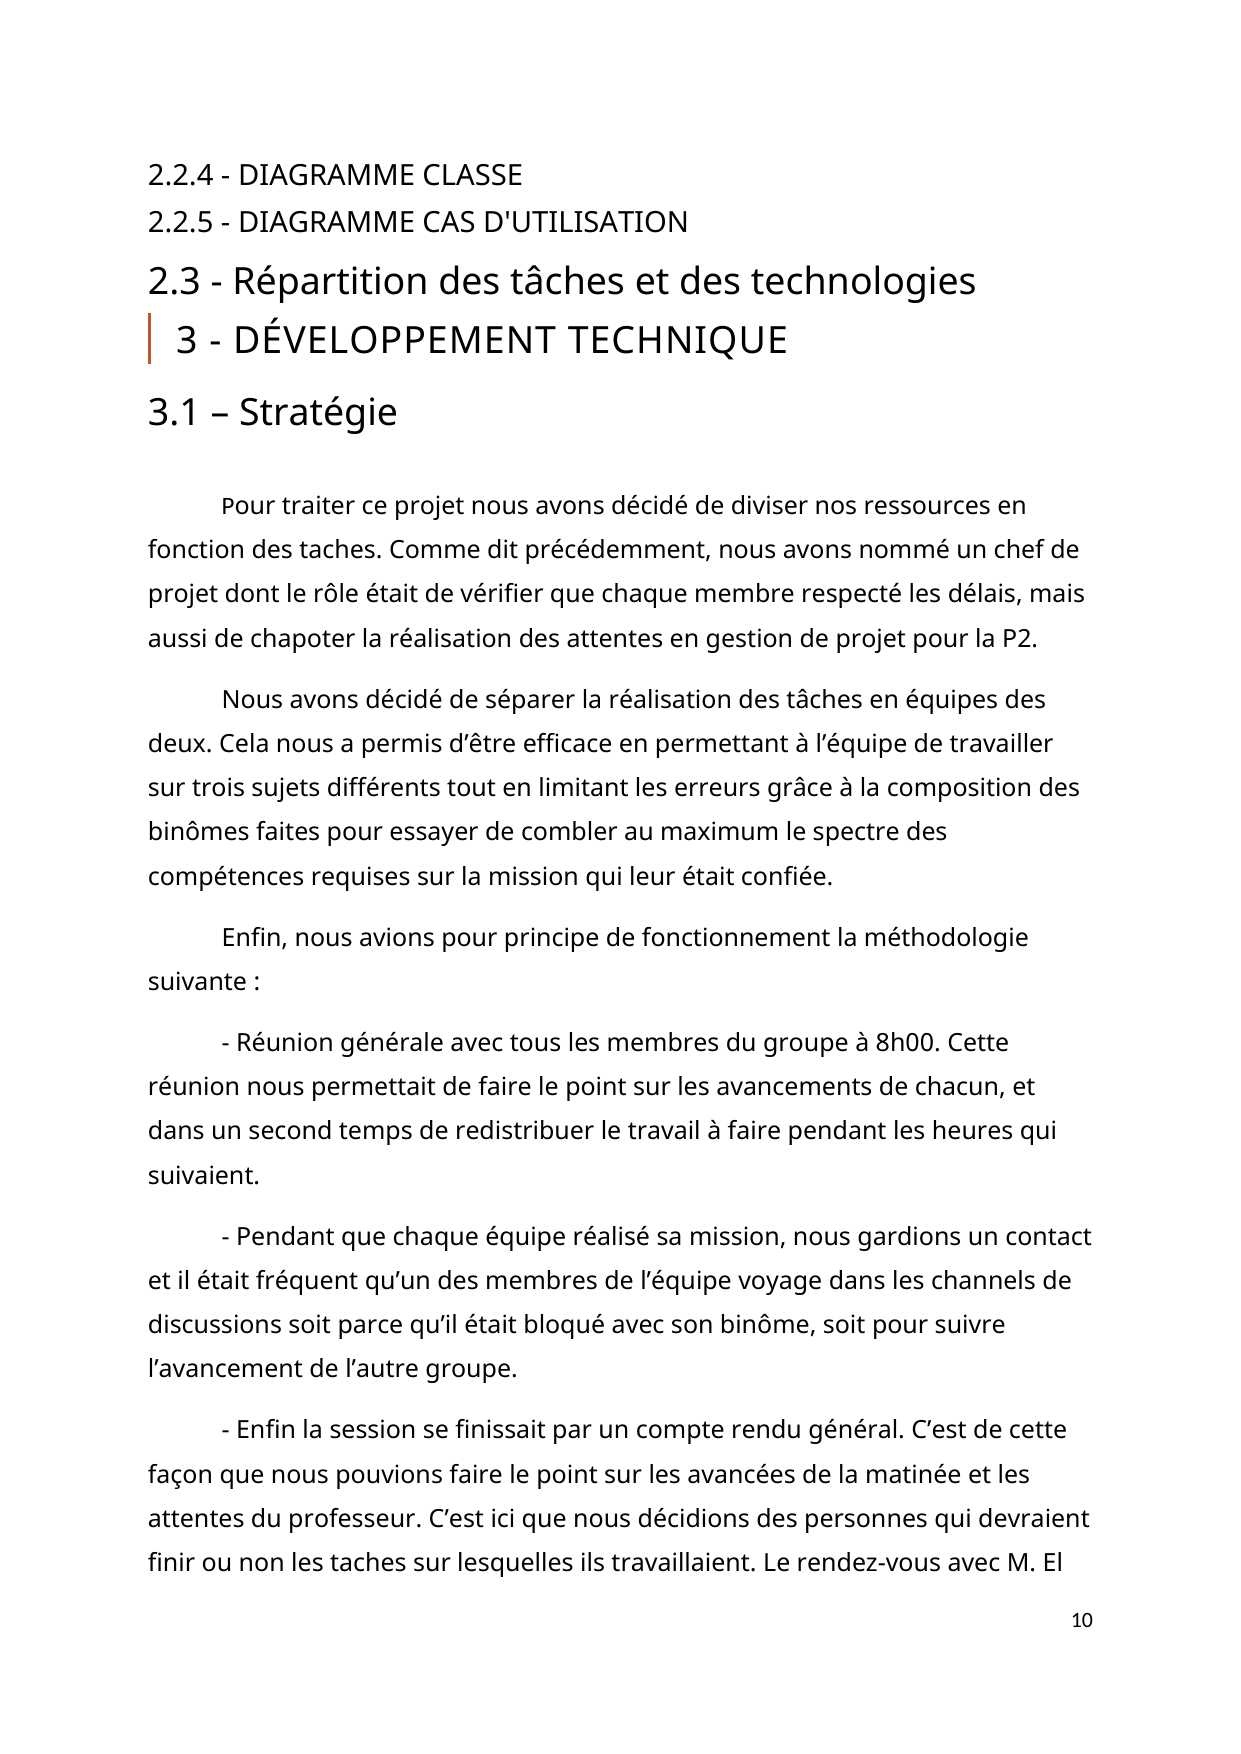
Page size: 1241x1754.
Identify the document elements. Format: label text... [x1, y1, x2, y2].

subtitle 2.2.5 - Diagramme Cas d'utilisation [148, 202, 1093, 241]
text Pour traiter ce projet nous avons décidé de diviser nos ressources en fonction des taches. Comme dit précédemment, nous avons nommé un chef de projet dont le rôle était de vérifier que chaque membre respecté les délais, mais aussi de chapoter la réalisation des attentes en gestion de projet pour la P2. [148, 487, 1093, 654]
subtitle 3 - Développement technique [151, 313, 1093, 364]
text Nous avons décidé de séparer la réalisation des tâches en équipes des deux. Cela nous a permis d’être efficace en permettant à l’équipe de travailler sur trois sujets différents tout en limitant les erreurs grâce à la composition des binômes faites pour essayer de combler au maximum le spectre des compétences requises sur la mission qui leur était confiée. [148, 681, 1093, 892]
text Enfin, nous avions pour principe de fonctionnement la méthodologie suivante : [148, 919, 1093, 998]
text - Pendant que chaque équipe réalisé sa mission, nous gardions un contact et il était fréquent qu’un des membres de l’équipe voyage dans les channels de discussions soit parce qu’il était bloqué avec son binôme, soit pour suivre l’avancement de l’autre groupe. [148, 1218, 1093, 1385]
subtitle 2.3 - Répartition des tâches et des technologies [148, 254, 1093, 305]
text - Réunion générale avec tous les membres du groupe à 8h00. Cette réunion nous permettait de faire le point sur les avancements de chacun, et dans un second temps de redistribuer le travail à faire pendant les heures qui suivaient. [148, 1024, 1093, 1191]
subtitle 3.1 – Stratégie [148, 385, 1093, 436]
subtitle 2.2.4 - Diagramme Classe [148, 154, 1093, 193]
text - Enfin la session se finissait par un compte rendu général. C’est de cette façon que nous pouvions faire le point sur les avancées de la matinée et les attentes du professeur. C’est ici que nous décidions des personnes qui devraient finir ou non les taches sur lesquelles ils travaillaient. Le rendez-vous avec M. El [148, 1412, 1093, 1579]
